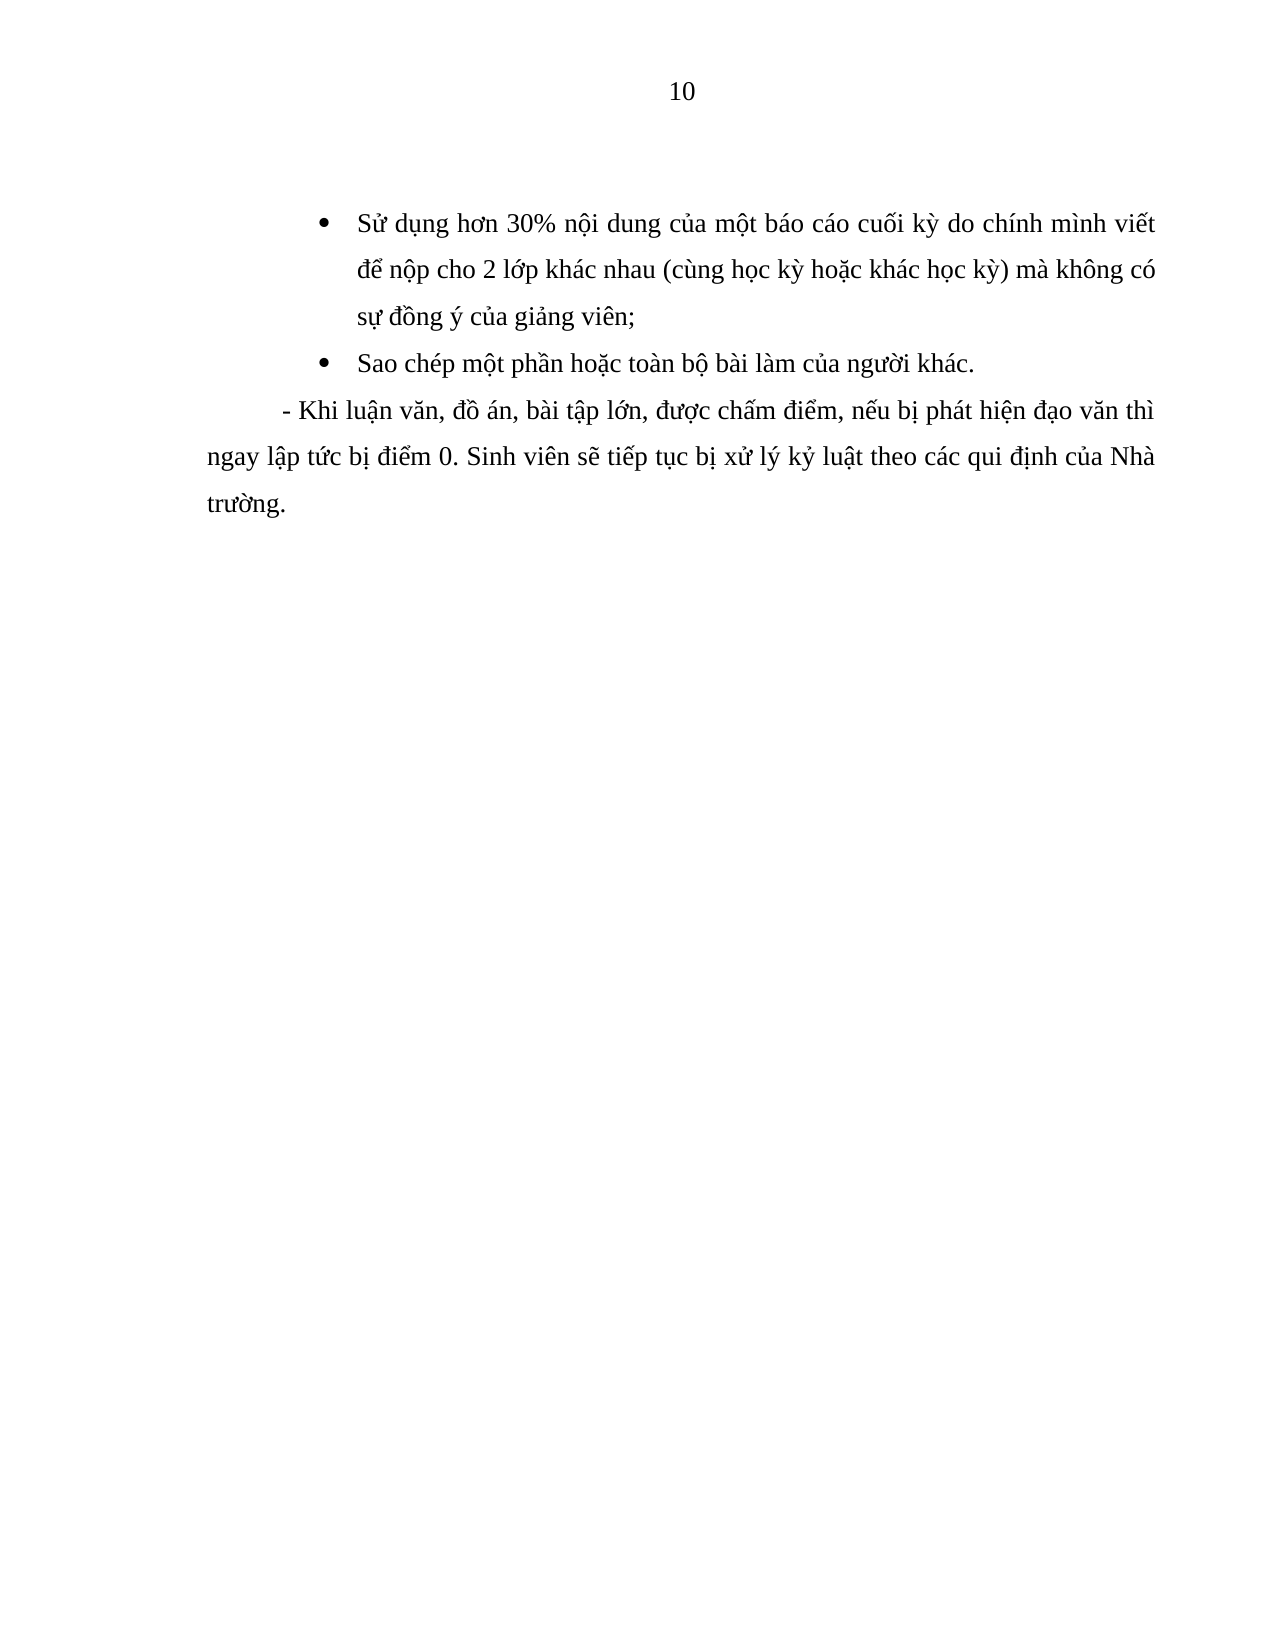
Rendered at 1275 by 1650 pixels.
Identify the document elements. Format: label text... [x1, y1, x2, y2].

list Sử dụng hơn 30% nội dung của một báo cáo cuối kỳ do chính mình viết để nộp cho 2 lớp khác nhau (cùng học kỳ hoặc khác học kỳ) mà không có sự đồng ý của giảng viên; [319, 207, 1157, 331]
list Sao chép một phần hoặc toàn bộ bài làm của người khác. [319, 347, 1157, 378]
text - Khi luận văn, đồ án, bài tập lớn, được chấm điểm, nếu bị phát hiện đạo văn thì ngay lập tức bị điểm 0. Sinh viên sẽ tiếp tục bị xử lý kỷ luật theo các qui định của Nhà trường. [207, 394, 1157, 518]
